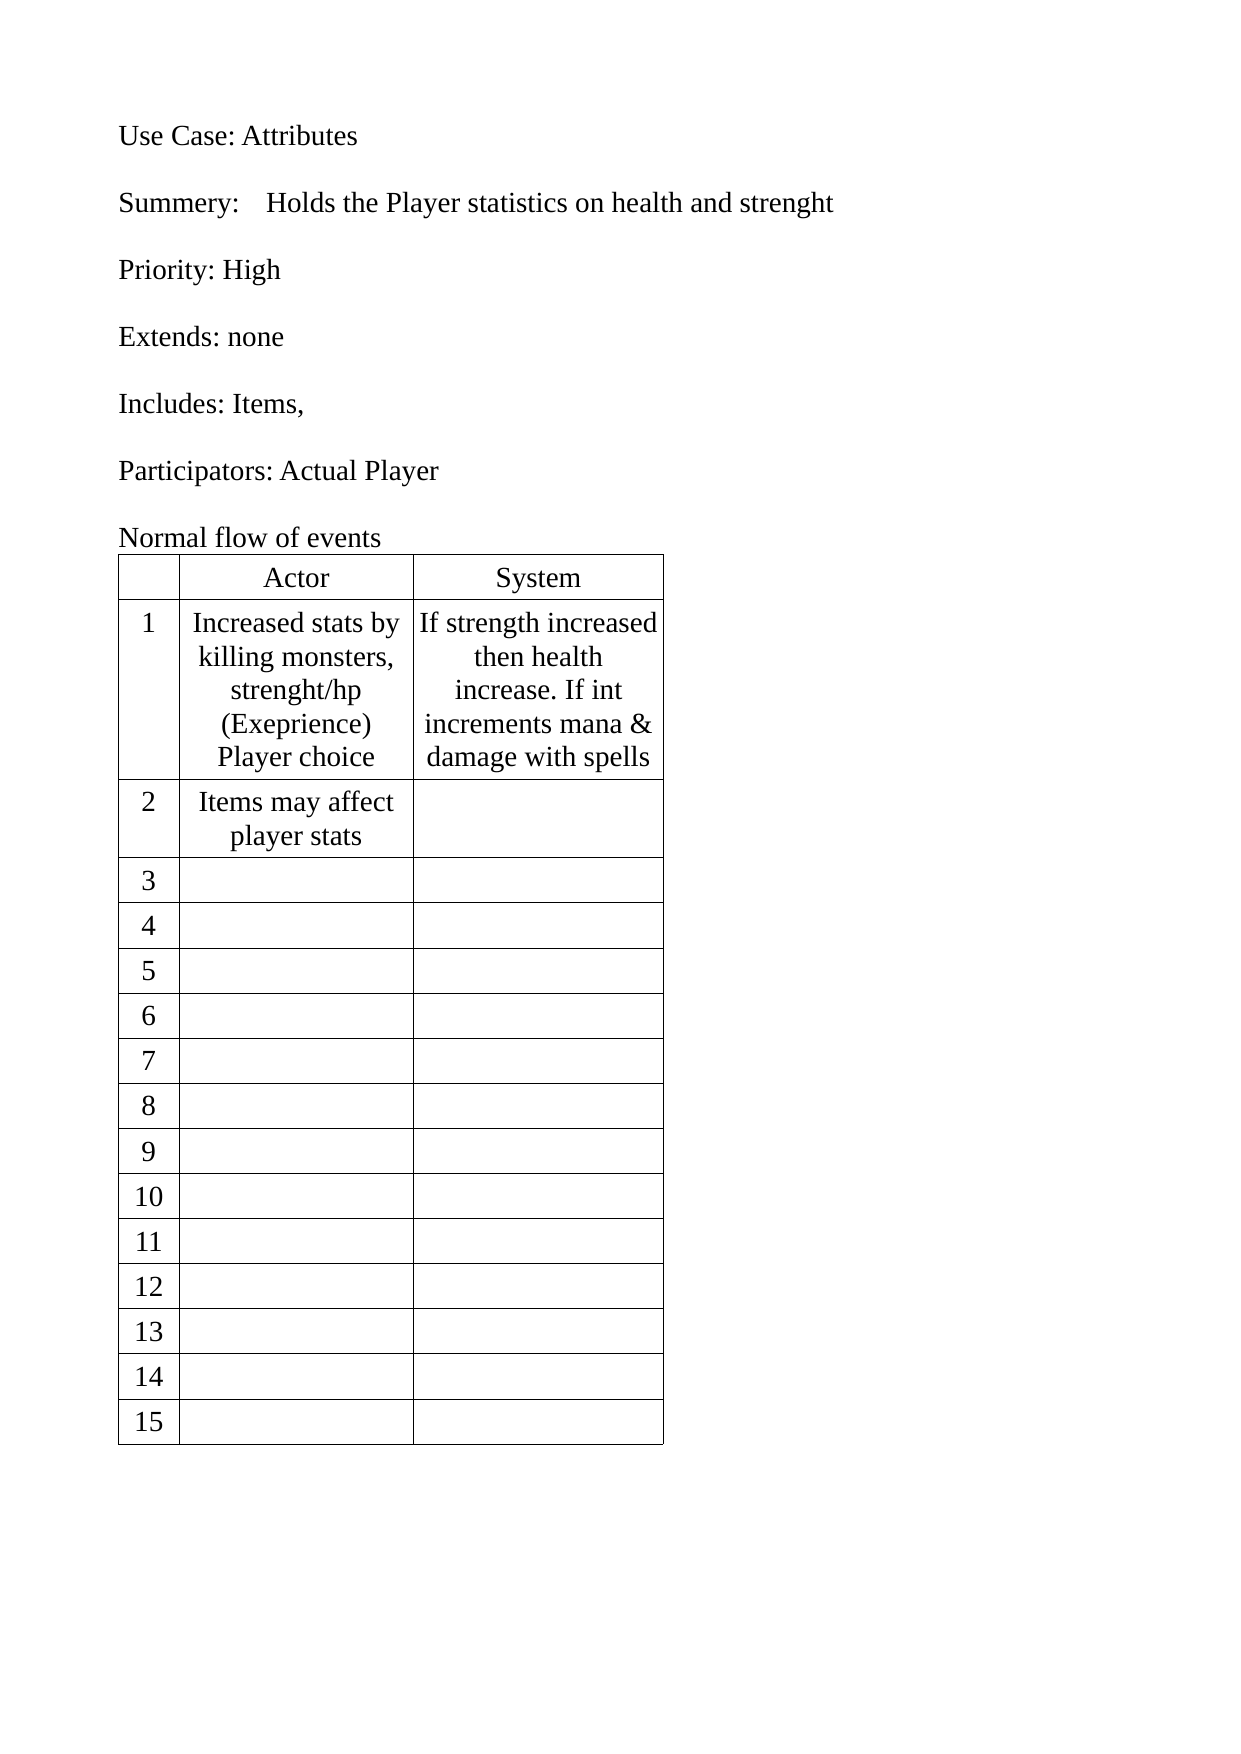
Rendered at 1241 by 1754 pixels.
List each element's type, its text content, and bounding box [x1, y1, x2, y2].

text Priority: High [118, 252, 1122, 286]
table_cell [414, 949, 663, 992]
table_cell If strength increased then health increase. If int increments mana & damage with spells [414, 600, 663, 778]
table_cell [414, 1354, 663, 1398]
table_cell [414, 780, 663, 857]
table_cell 5 [119, 949, 179, 992]
table_cell 7 [119, 1039, 179, 1083]
table_cell 14 [119, 1354, 179, 1398]
table_cell 15 [119, 1400, 179, 1443]
table_cell [180, 903, 413, 947]
table_cell [414, 1264, 663, 1308]
table_cell 6 [119, 994, 179, 1038]
table_cell [180, 1219, 413, 1263]
table_cell 2 [119, 780, 179, 857]
text Includes: Items, [118, 386, 1122, 420]
table_cell Increased stats by killing monsters, strenght/hp (Exeprience) Player choice [180, 600, 413, 778]
table_cell [414, 1129, 663, 1173]
table_cell [414, 1174, 663, 1218]
table_cell [180, 1309, 413, 1353]
table_cell [414, 1219, 663, 1263]
table_cell 3 [119, 858, 179, 902]
table_cell 1 [119, 600, 179, 778]
text Extends: none [118, 319, 1122, 353]
table_cell [180, 1039, 413, 1083]
table_cell [414, 1084, 663, 1128]
table_cell 9 [119, 1129, 179, 1173]
table_cell 13 [119, 1309, 179, 1353]
table_cell [180, 1264, 413, 1308]
text Participators: Actual Player [118, 453, 1122, 487]
table_cell [414, 1039, 663, 1083]
table_cell [414, 858, 663, 902]
text Normal flow of events [118, 521, 1122, 554]
table_cell 4 [119, 903, 179, 947]
table_cell 10 [119, 1174, 179, 1218]
table_header System [414, 555, 663, 599]
table_cell [180, 1084, 413, 1128]
table_header Actor [180, 555, 413, 599]
table_cell [180, 994, 413, 1038]
table_cell [414, 903, 663, 947]
table_cell [180, 1354, 413, 1398]
text Summery: Holds the Player statistics on health and strenght [118, 185, 1122, 219]
table_cell 12 [119, 1264, 179, 1308]
table_header [119, 555, 179, 599]
table_cell Items may affect player stats [180, 780, 413, 857]
table_cell [180, 858, 413, 902]
table_cell 11 [119, 1219, 179, 1263]
table_cell 8 [119, 1084, 179, 1128]
table_cell [180, 949, 413, 992]
table_cell [414, 994, 663, 1038]
table_cell [414, 1400, 663, 1443]
text Use Case: Attributes [118, 118, 1122, 152]
table_cell [180, 1174, 413, 1218]
table_cell [180, 1129, 413, 1173]
table_cell [180, 1400, 413, 1443]
table_cell [414, 1309, 663, 1353]
